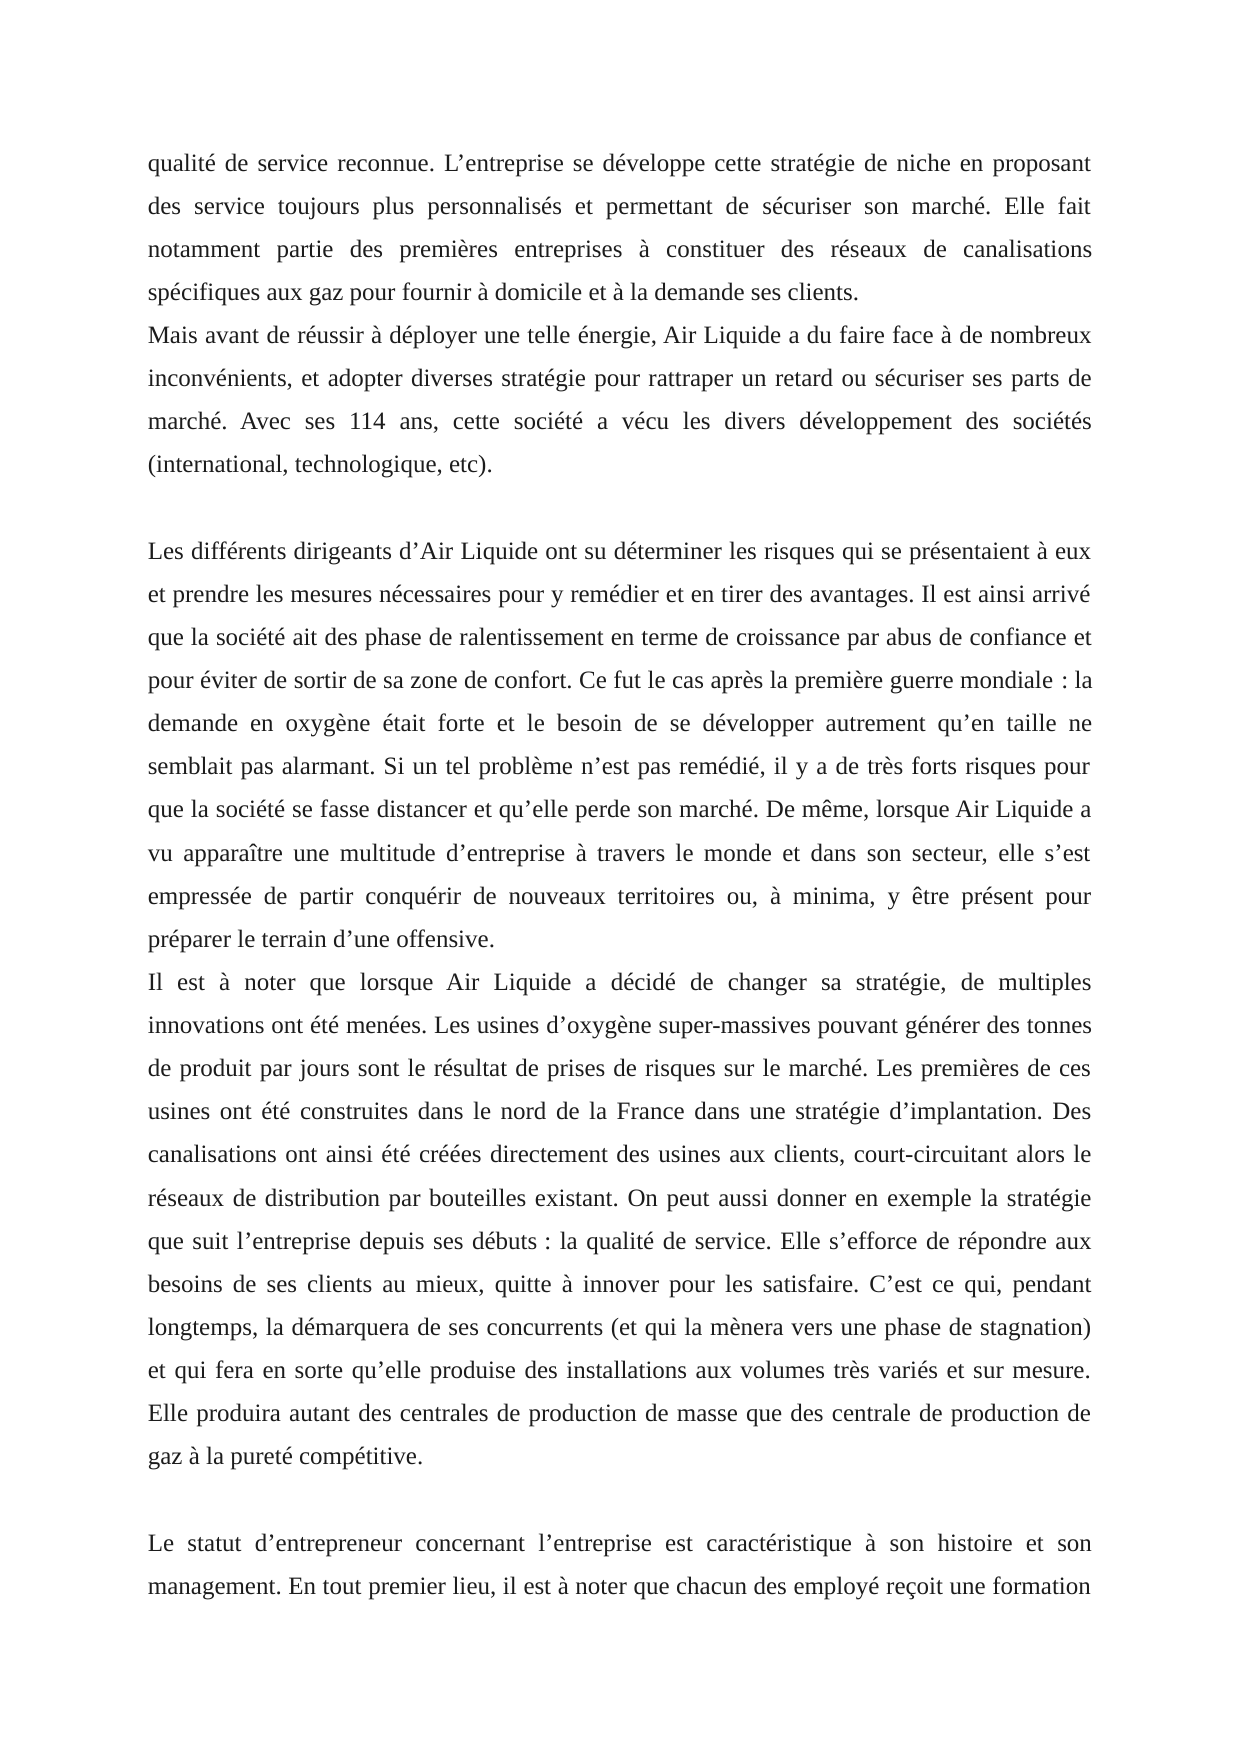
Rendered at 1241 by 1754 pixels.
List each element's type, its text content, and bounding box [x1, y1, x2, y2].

text Il est à noter que lorsque Air Liquide a décidé de changer sa stratégie, de multiples innovations ont été menées. Les usines d’oxygène super-massives pouvant générer des tonnes de produit par jours sont le résultat de prises de risques sur le marché. Les premières de ces usines ont été construites dans le nord de la France dans une stratégie d’implantation. Des canalisations ont ainsi été créées directement des usines aux clients, court-circuitant alors le réseaux de distribution par bouteilles existant. On peut aussi donner en exemple la stratégie que suit l’entreprise depuis ses débuts : la qualité de service. Elle s’efforce de répondre aux besoins de ses clients au mieux, quitte à innover pour les satisfaire. C’est ce qui, pendant longtemps, la démarquera de ses concurrents (et qui la mènera vers une phase de stagnation) et qui fera en sorte qu’elle produise des installations aux volumes très variés et sur mesure. Elle produira autant des centrales de production de masse que des centrale de production de gaz à la pureté compétitive. [148, 967, 1093, 1470]
text Les différents dirigeants d’Air Liquide ont su déterminer les risques qui se présentaient à eux et prendre les mesures nécessaires pour y remédier et en tirer des avantages. Il est ainsi arrivé que la société ait des phase de ralentissement en terme de croissance par abus de confiance et pour éviter de sortir de sa zone de confort. Ce fut le cas après la première guerre mondiale : la demande en oxygène était forte et le besoin de se développer autrement qu’en taille ne semblait pas alarmant. Si un tel problème n’est pas remédié, il y a de très forts risques pour que la société se fasse distancer et qu’elle perde son marché. De même, lorsque Air Liquide a vu apparaître une multitude d’entreprise à travers le monde et dans son secteur, elle s’est empressée de partir conquérir de nouveaux territoires ou, à minima, y être présent pour préparer le terrain d’une offensive. [148, 536, 1093, 953]
text Mais avant de réussir à déployer une telle énergie, Air Liquide a du faire face à de nombreux inconvénients, et adopter diverses stratégie pour rattraper un retard ou sécuriser ses parts de marché. Avec ses 114 ans, cette société a vécu les divers développement des sociétés (international, technologique, etc). [148, 320, 1093, 478]
text Le statut d’entrepreneur concernant l’entreprise est caractéristique à son histoire et son management. En tout premier lieu, il est à noter que chacun des employé reçoit une formation [148, 1528, 1093, 1599]
text qualité de service reconnue. L’entreprise se développe cette stratégie de niche en proposant des service toujours plus personnalisés et permettant de sécuriser son marché. Elle fait notamment partie des premières entreprises à constituer des réseaux de canalisations spécifiques aux gaz pour fournir à domicile et à la demande ses clients. [148, 148, 1093, 306]
